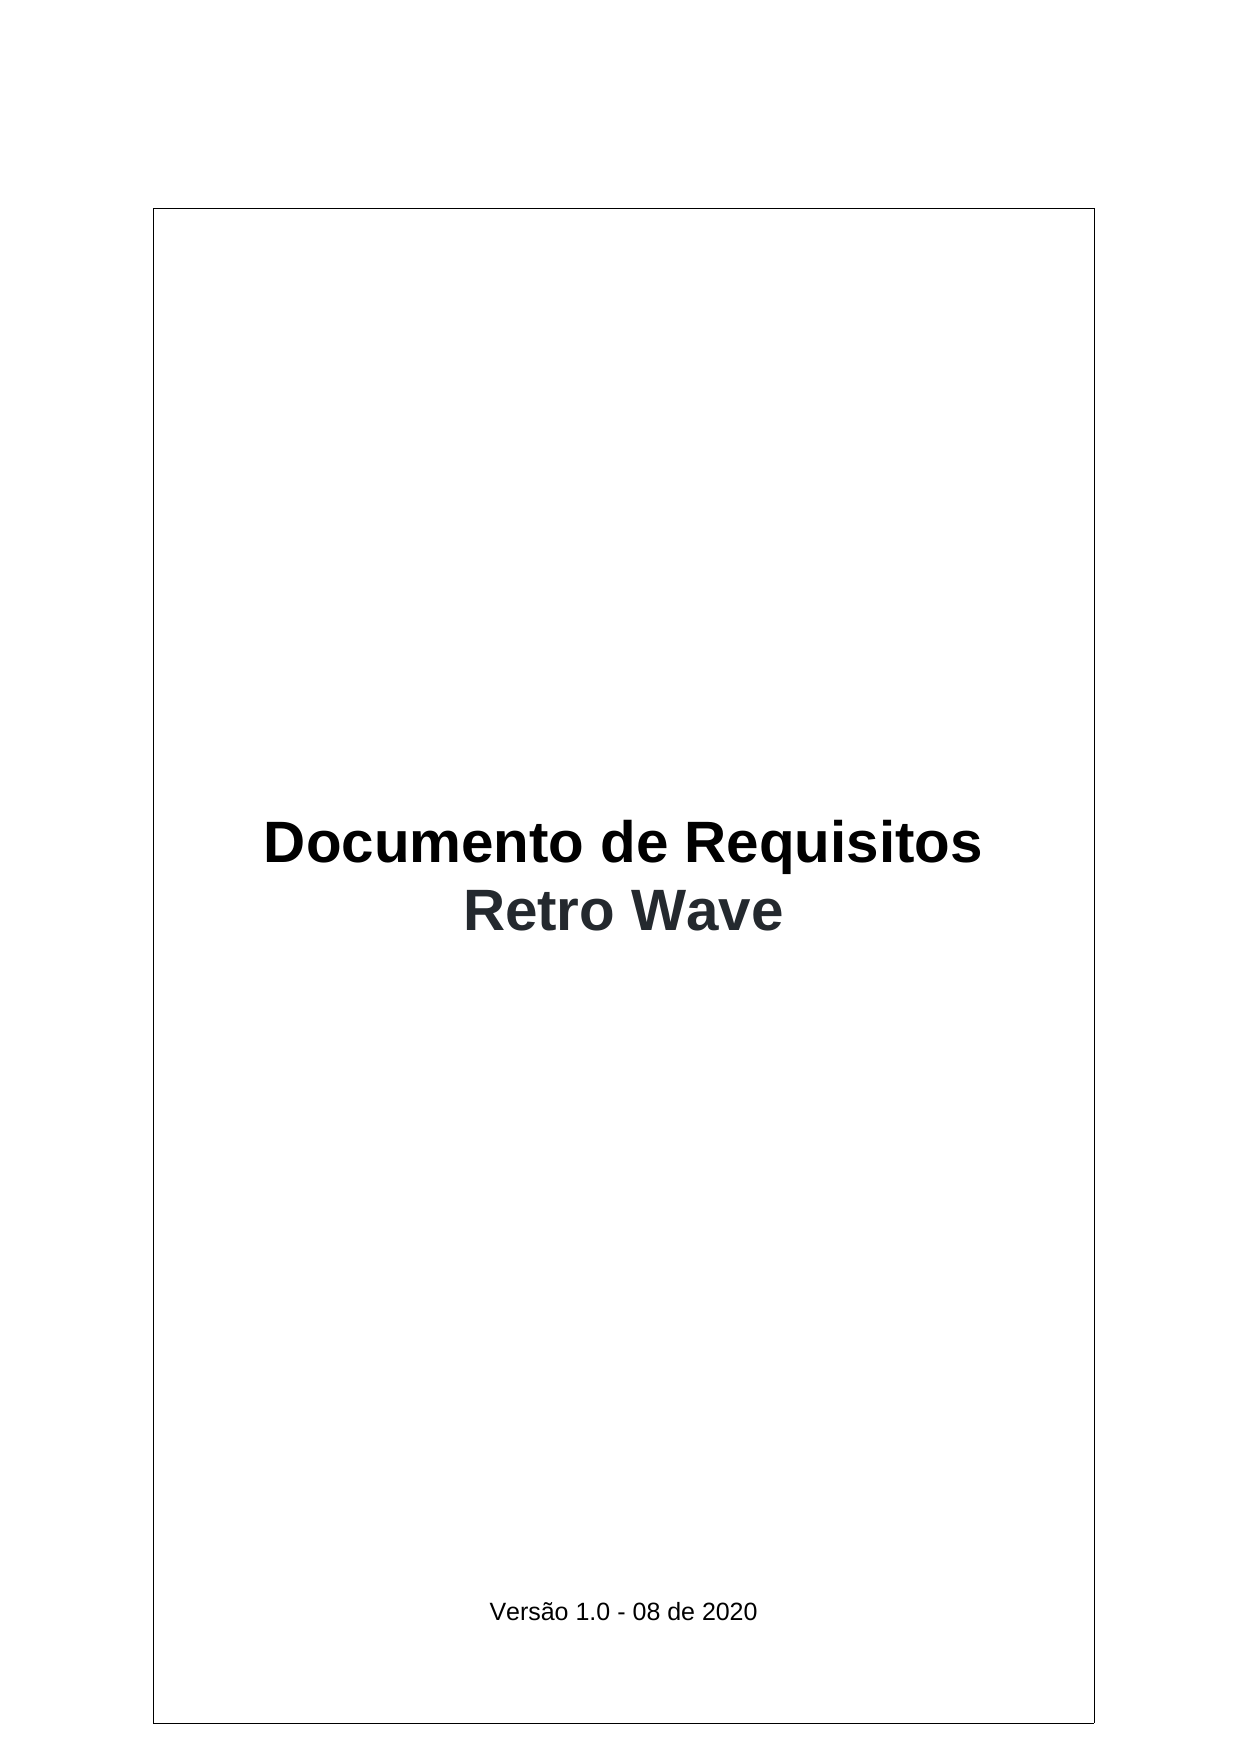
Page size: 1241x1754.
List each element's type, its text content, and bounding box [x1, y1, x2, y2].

text Versão 1.0 - 08 de 2020 [154, 1597, 1093, 1625]
text Documento de Requisitos Retro Wave [154, 808, 1093, 942]
